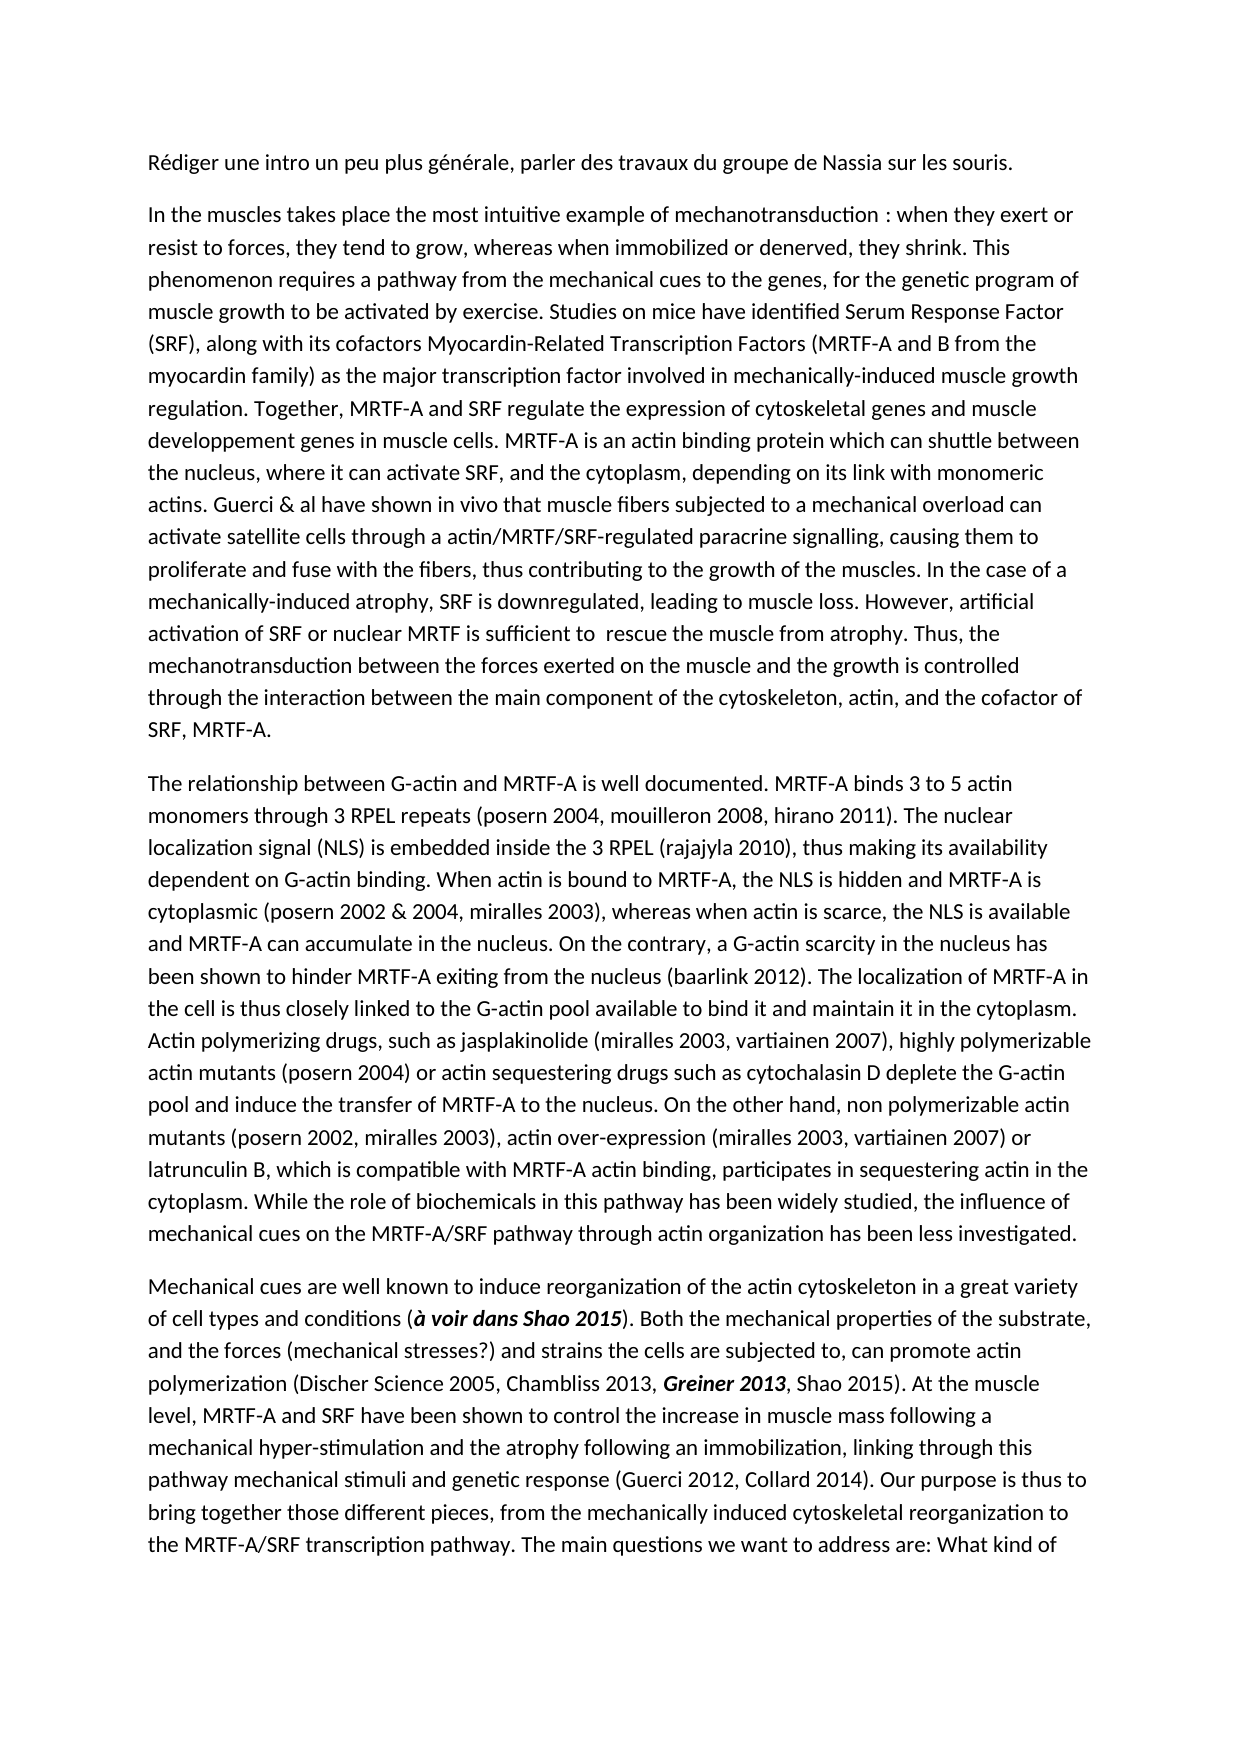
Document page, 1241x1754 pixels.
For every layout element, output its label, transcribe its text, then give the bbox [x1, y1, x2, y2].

text Rédiger une intro un peu plus générale, parler des travaux du groupe de Nassia sur les souris. [148, 148, 1093, 176]
text The relationship between G-actin and MRTF-A is well documented. MRTF-A binds 3 to 5 actin monomers through 3 RPEL repeats (posern 2004, mouilleron 2008, hirano 2011). The nuclear localization signal (NLS) is embedded inside the 3 RPEL (rajajyla 2010), thus making its availability dependent on G-actin binding. When actin is bound to MRTF-A, the NLS is hidden and MRTF-A is cytoplasmic (posern 2002 & 2004, miralles 2003), whereas when actin is scarce, the NLS is available and MRTF-A can accumulate in the nucleus. On the contrary, a G-actin scarcity in the nucleus has been shown to hinder MRTF-A exiting from the nucleus (baarlink 2012). The localization of MRTF-A in the cell is thus closely linked to the G-actin pool available to bind it and maintain it in the cytoplasm. Actin polymerizing drugs, such as jasplakinolide (miralles 2003, vartiainen 2007), highly polymerizable actin mutants (posern 2004) or actin sequestering drugs such as cytochalasin D deplete the G-actin pool and induce the transfer of MRTF-A to the nucleus. On the other hand, non polymerizable actin mutants (posern 2002, miralles 2003), actin over-expression (miralles 2003, vartiainen 2007) or latrunculin B, which is compatible with MRTF-A actin binding, participates in sequestering actin in the cytoplasm. While the role of biochemicals in this pathway has been widely studied, the influence of mechanical cues on the MRTF-A/SRF pathway through actin organization has been less investigated. [148, 769, 1093, 1247]
text Mechanical cues are well known to induce reorganization of the actin cytoskeleton in a great variety of cell types and conditions (à voir dans Shao 2015). Both the mechanical properties of the substrate, and the forces (mechanical stresses?) and strains the cells are subjected to, can promote actin polymerization (Discher Science 2005, Chambliss 2013, Greiner 2013, Shao 2015). At the muscle level, MRTF-A and SRF have been shown to control the increase in muscle mass following a mechanical hyper-stimulation and the atrophy following an immobilization, linking through this pathway mechanical stimuli and genetic response (Guerci 2012, Collard 2014). Our purpose is thus to bring together those different pieces, from the mechanically induced cytoskeletal reorganization to the MRTF-A/SRF transcription pathway. The main questions we want to address are: What kind of [148, 1272, 1093, 1558]
text In the muscles takes place the most intuitive example of mechanotransduction : when they exert or resist to forces, they tend to grow, whereas when immobilized or denerved, they shrink. This phenomenon requires a pathway from the mechanical cues to the genes, for the genetic program of muscle growth to be activated by exercise. Studies on mice have identified Serum Response Factor (SRF), along with its cofactors Myocardin-Related Transcription Factors (MRTF-A and B from the myocardin family) as the major transcription factor involved in mechanically-induced muscle growth regulation. Together, MRTF-A and SRF regulate the expression of cytoskeletal genes and muscle developpement genes in muscle cells. MRTF-A is an actin binding protein which can shuttle between the nucleus, where it can activate SRF, and the cytoplasm, depending on its link with monomeric actins. Guerci & al have shown in vivo that muscle fibers subjected to a mechanical overload can activate satellite cells through a actin/MRTF/SRF-regulated paracrine signalling, causing them to proliferate and fuse with the fibers, thus contributing to the growth of the muscles. In the case of a mechanically-induced atrophy, SRF is downregulated, leading to muscle loss. However, artificial activation of SRF or nuclear MRTF is sufficient to rescue the muscle from atrophy. Thus, the mechanotransduction between the forces exerted on the muscle and the growth is controlled through the interaction between the main component of the cytoskeleton, actin, and the cofactor of SRF, MRTF-A. [148, 201, 1093, 744]
